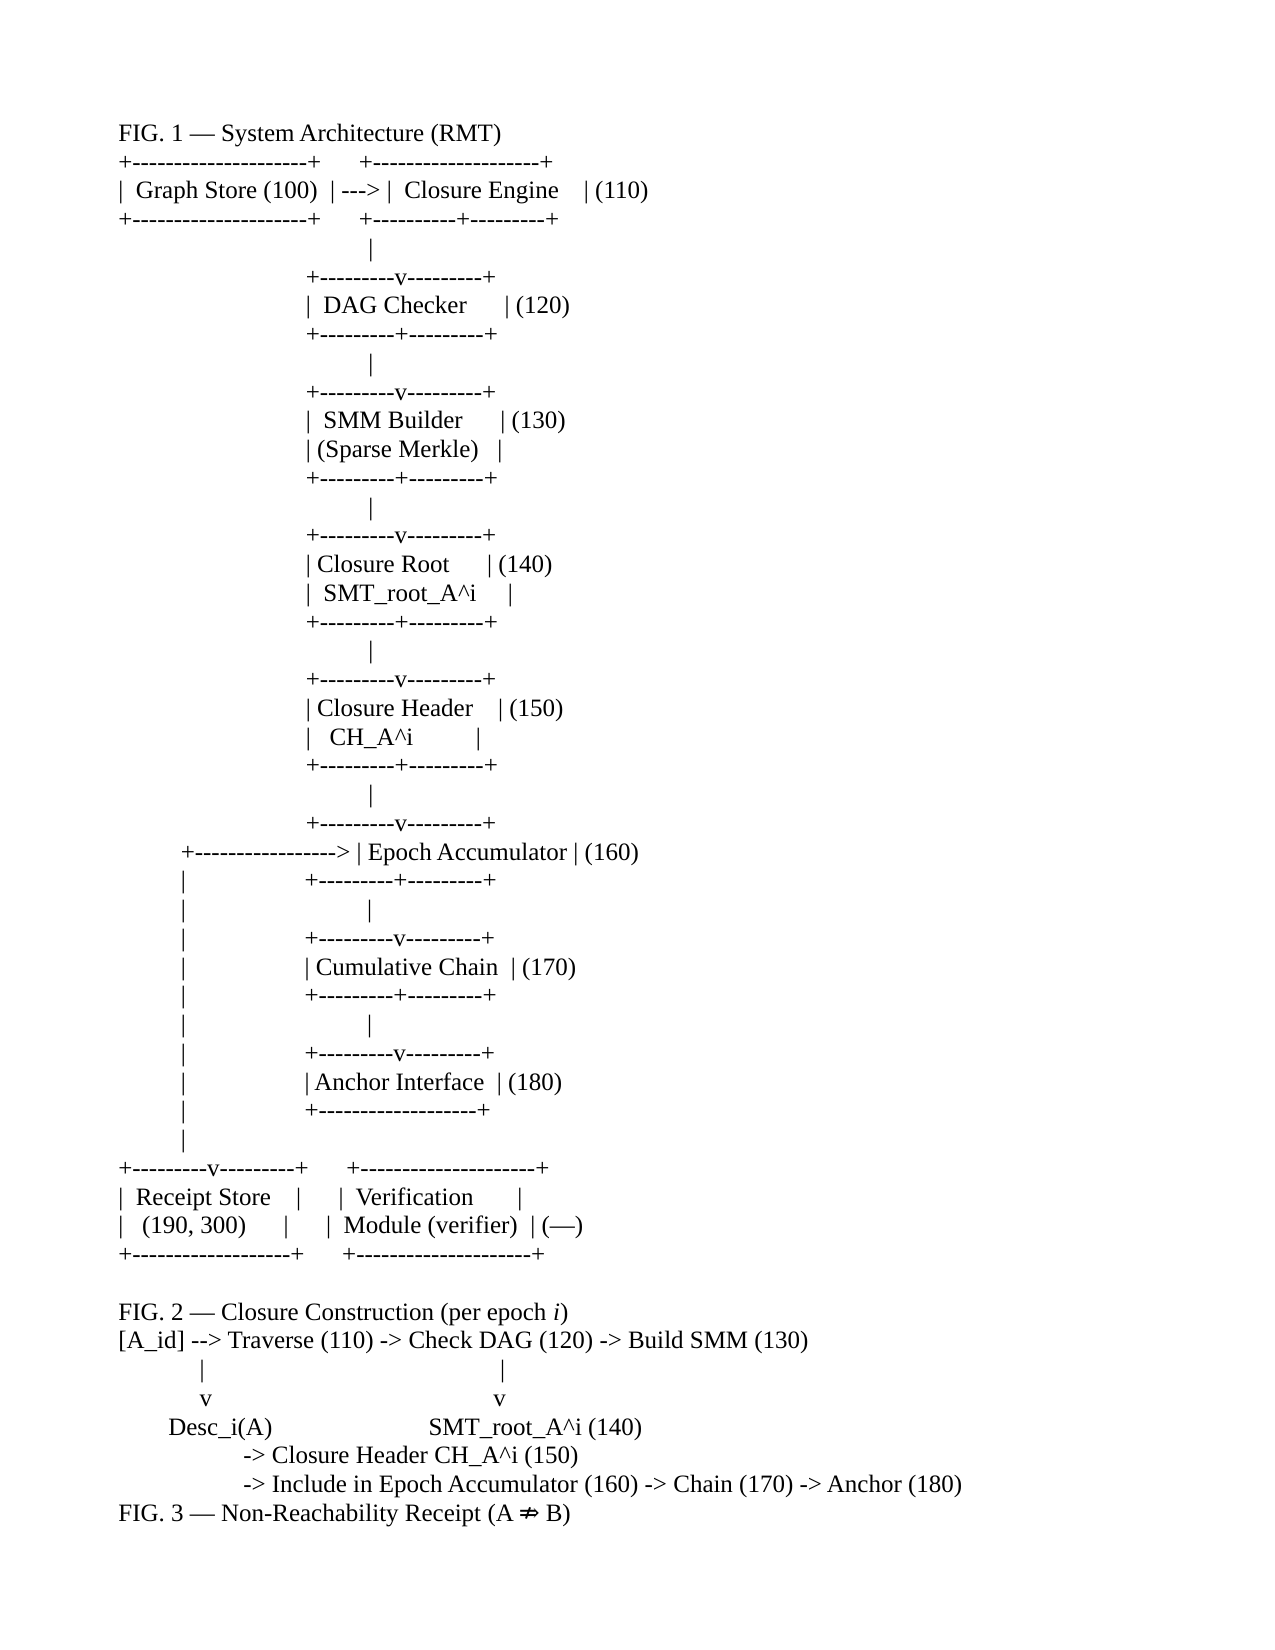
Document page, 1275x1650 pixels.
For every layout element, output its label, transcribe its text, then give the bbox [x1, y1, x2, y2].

text [A_id] --> Traverse (110) -> Check DAG (120) -> Build SMM (130) | | v v Desc_i(A) SMT_root_A^i (140) -> Closure Header CH_A^i (150) -> Include in Epoch Accumulator (160) -> Chain (170) -> Anchor (180) [118, 1326, 1157, 1498]
text FIG. 3 — Non-Reachability Receipt (A ⇏ B) [118, 1498, 1157, 1527]
text +---------------------+ +--------------------+ | Graph Store (100) | ---> | Closure Engine | (110) +---------------------+ +----------+---------+ | +---------v---------+ | DAG Checker | (120) +---------+---------+ | +---------v---------+ | SMM Builder | (130) | (Sparse Merkle) | +---------+---------+ | +---------v---------+ | Closure Root | (140) | SMT_root_A^i | +---------+---------+ | +---------v---------+ | Closure Header | (150) | CH_A^i | +---------+---------+ | +---------v---------+ +-----------------> | Epoch Accumulator | (160) | +---------+---------+ | | | +---------v---------+ | | Cumulative Chain | (170) | +---------+---------+ | | | +---------v---------+ | | Anchor Interface | (180) | +-------------------+ | +---------v---------+ +---------------------+ | Receipt Store | | Verification | | (190, 300) | | Module (verifier) | (—) +-------------------+ +---------------------+ [118, 147, 1157, 1297]
text FIG. 1 — System Architecture (RMT) [118, 118, 1157, 147]
text FIG. 2 — Closure Construction (per epoch i) [118, 1297, 1157, 1326]
